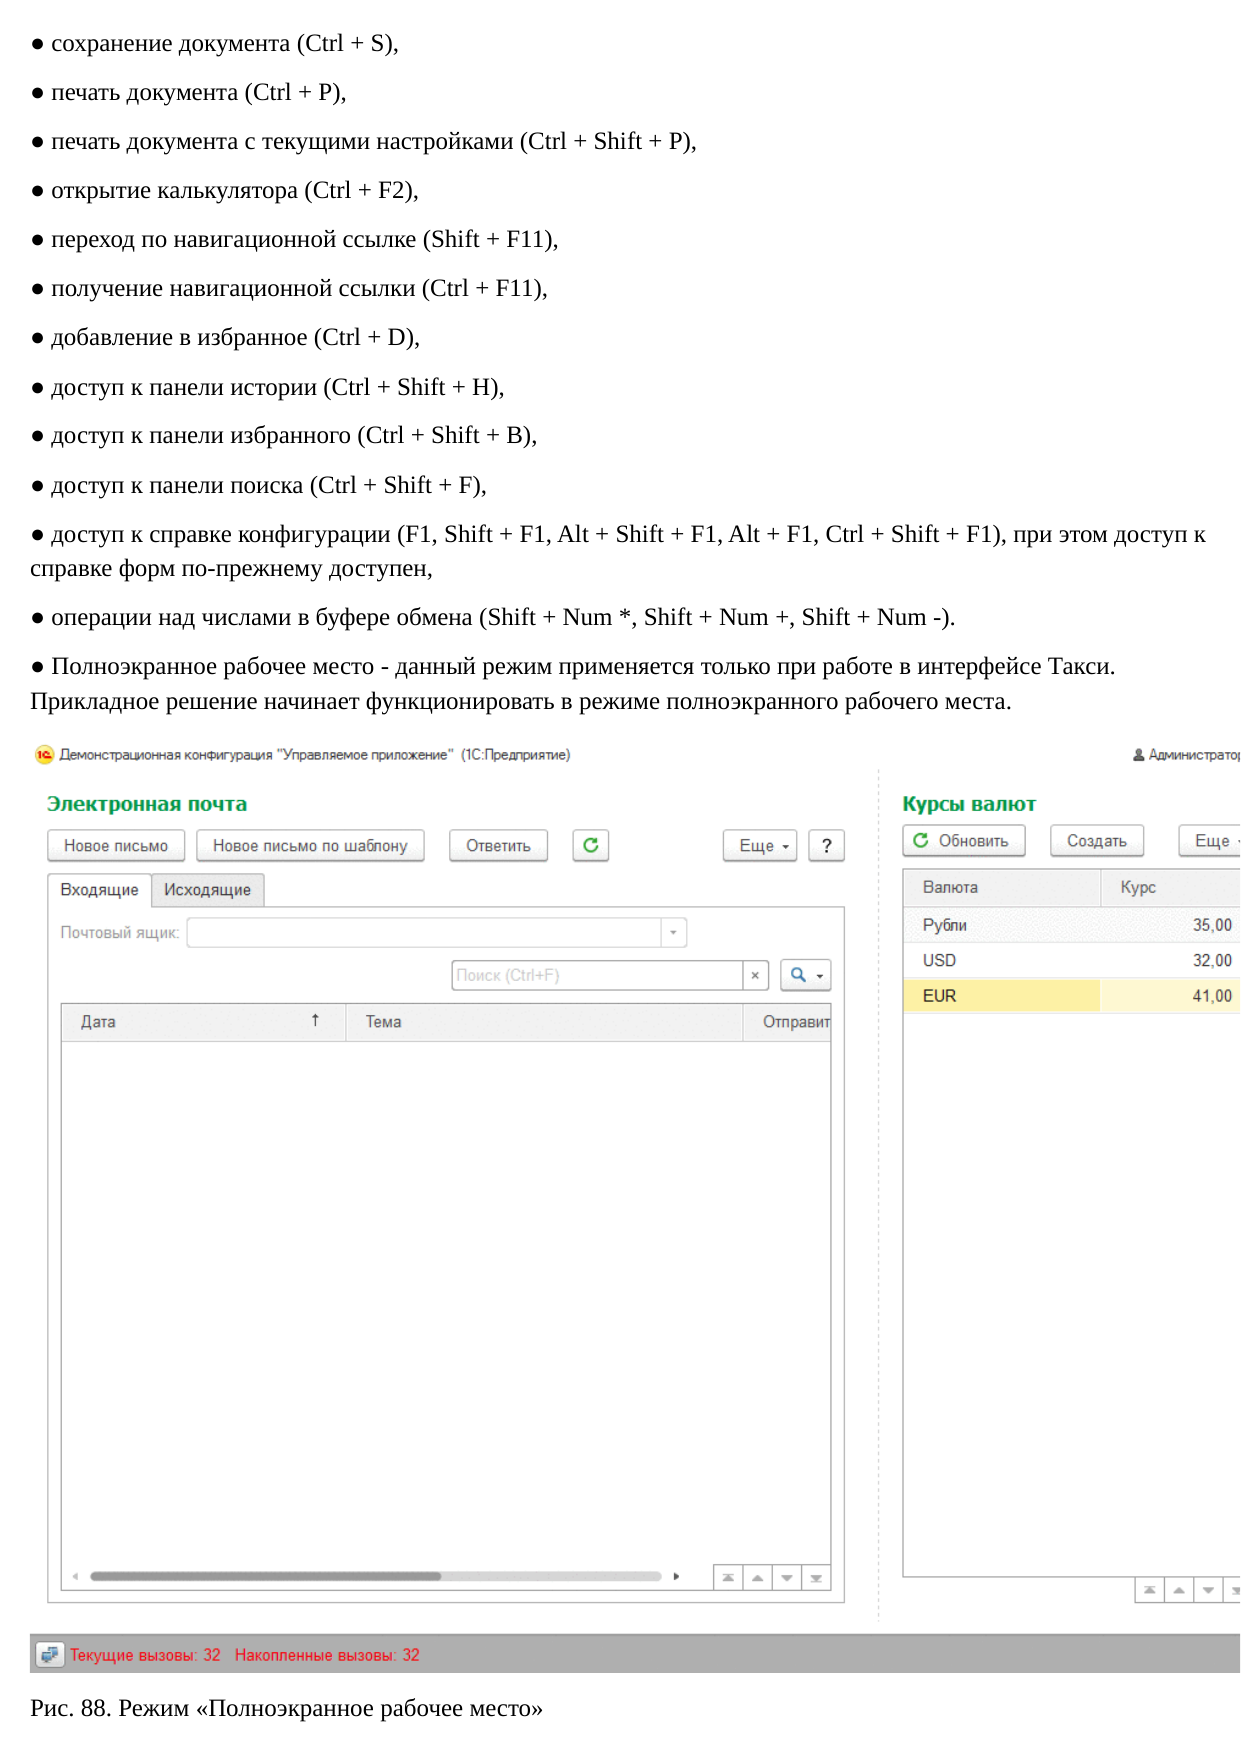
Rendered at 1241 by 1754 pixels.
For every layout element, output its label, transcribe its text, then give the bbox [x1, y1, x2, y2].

text ● доступ к панели истории (Ctrl + Shift + H), [30, 372, 1211, 400]
text ● доступ к панели поиска (Ctrl + Shift + F), [30, 470, 1211, 498]
text ● переход по навигационной ссылке (Shift + F11), [30, 224, 1211, 253]
text ● печать документа (Ctrl + P), [30, 77, 1211, 106]
text ● операции над числами в буфере обмена (Shift + Num *, Shift + Num +, Shift + Num -). [30, 602, 1211, 631]
text ● Полноэкранное рабочее место ‑ данный режим применяется только при работе в интерфейсе Такси. Прикладное решение начинает функционировать в режиме полноэкранного рабочего места. [30, 651, 1211, 714]
text ● получение навигационной ссылки (Ctrl + F11), [30, 273, 1211, 302]
text ● добавление в избранное (Ctrl + D), [30, 322, 1211, 351]
text ● печать документа с текущими настройками (Ctrl + Shift + P), [30, 126, 1211, 155]
text ● сохранение документа (Ctrl + S), [30, 28, 1211, 57]
text ● открытие калькулятора (Ctrl + F2), [30, 175, 1211, 204]
picture [29, 735, 1241, 1673]
text ● доступ к панели избранного (Ctrl + Shift + B), [30, 421, 1211, 449]
text Рис. 88. Режим «Полноэкранное рабочее место» [30, 1693, 1211, 1721]
text ● доступ к справке конфигурации (F1, Shift + F1, Alt + Shift + F1, Alt + F1, Ctrl + Shift + F1), при этом доступ к справке форм по-прежнему доступен, [30, 519, 1211, 582]
